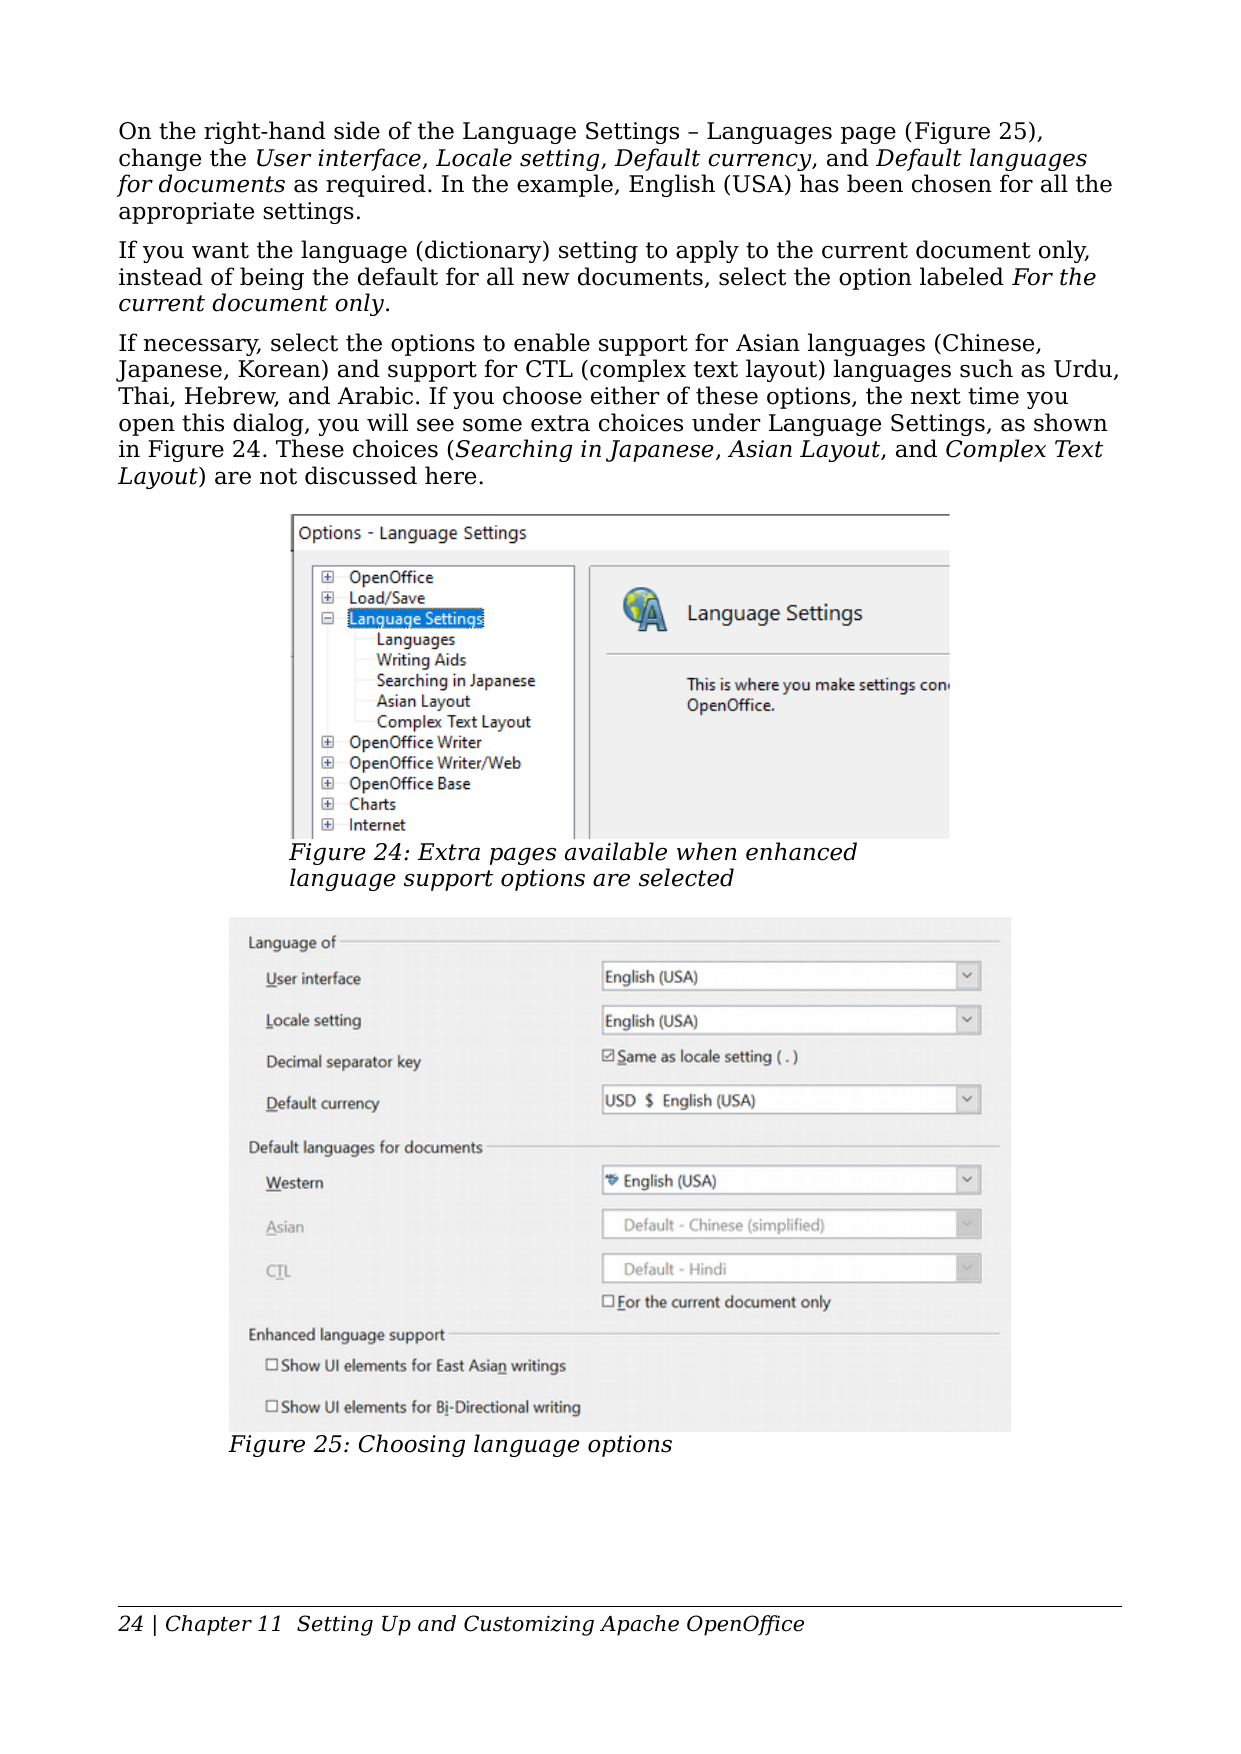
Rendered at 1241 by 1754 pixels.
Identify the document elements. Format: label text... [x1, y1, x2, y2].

text On the right-hand side of the Language Settings – Languages page (Figure 25), change the User interface, Locale setting, Default currency, and Default languages for documents as required. In the example, English (USA) has been chosen for all the appropriate settings. [118, 118, 1122, 225]
text Figure 24: Extra pages available when enhanced language support options are selected [289, 515, 951, 892]
picture [290, 514, 950, 839]
text If necessary, select the options to enable support for Asian languages (Chinese, Japanese, Korean) and support for CTL (complex text layout) languages such as Urdu, Thai, Hebrew, and Arabic. If you choose either of these options, the next time you open this dialog, you will see some extra choices under Language Settings, as shown in Figure 24. These choices (Searching in Japanese, Asian Layout, and Complex Text Layout) are not discussed here. [118, 330, 1122, 490]
text If you want the language (dictionary) setting to apply to the current document only, instead of being the default for all new documents, select the option labeled For the current document only. [118, 237, 1122, 317]
text Figure 25: Choosing language options [229, 1432, 1011, 1458]
picture [228, 917, 1012, 1432]
